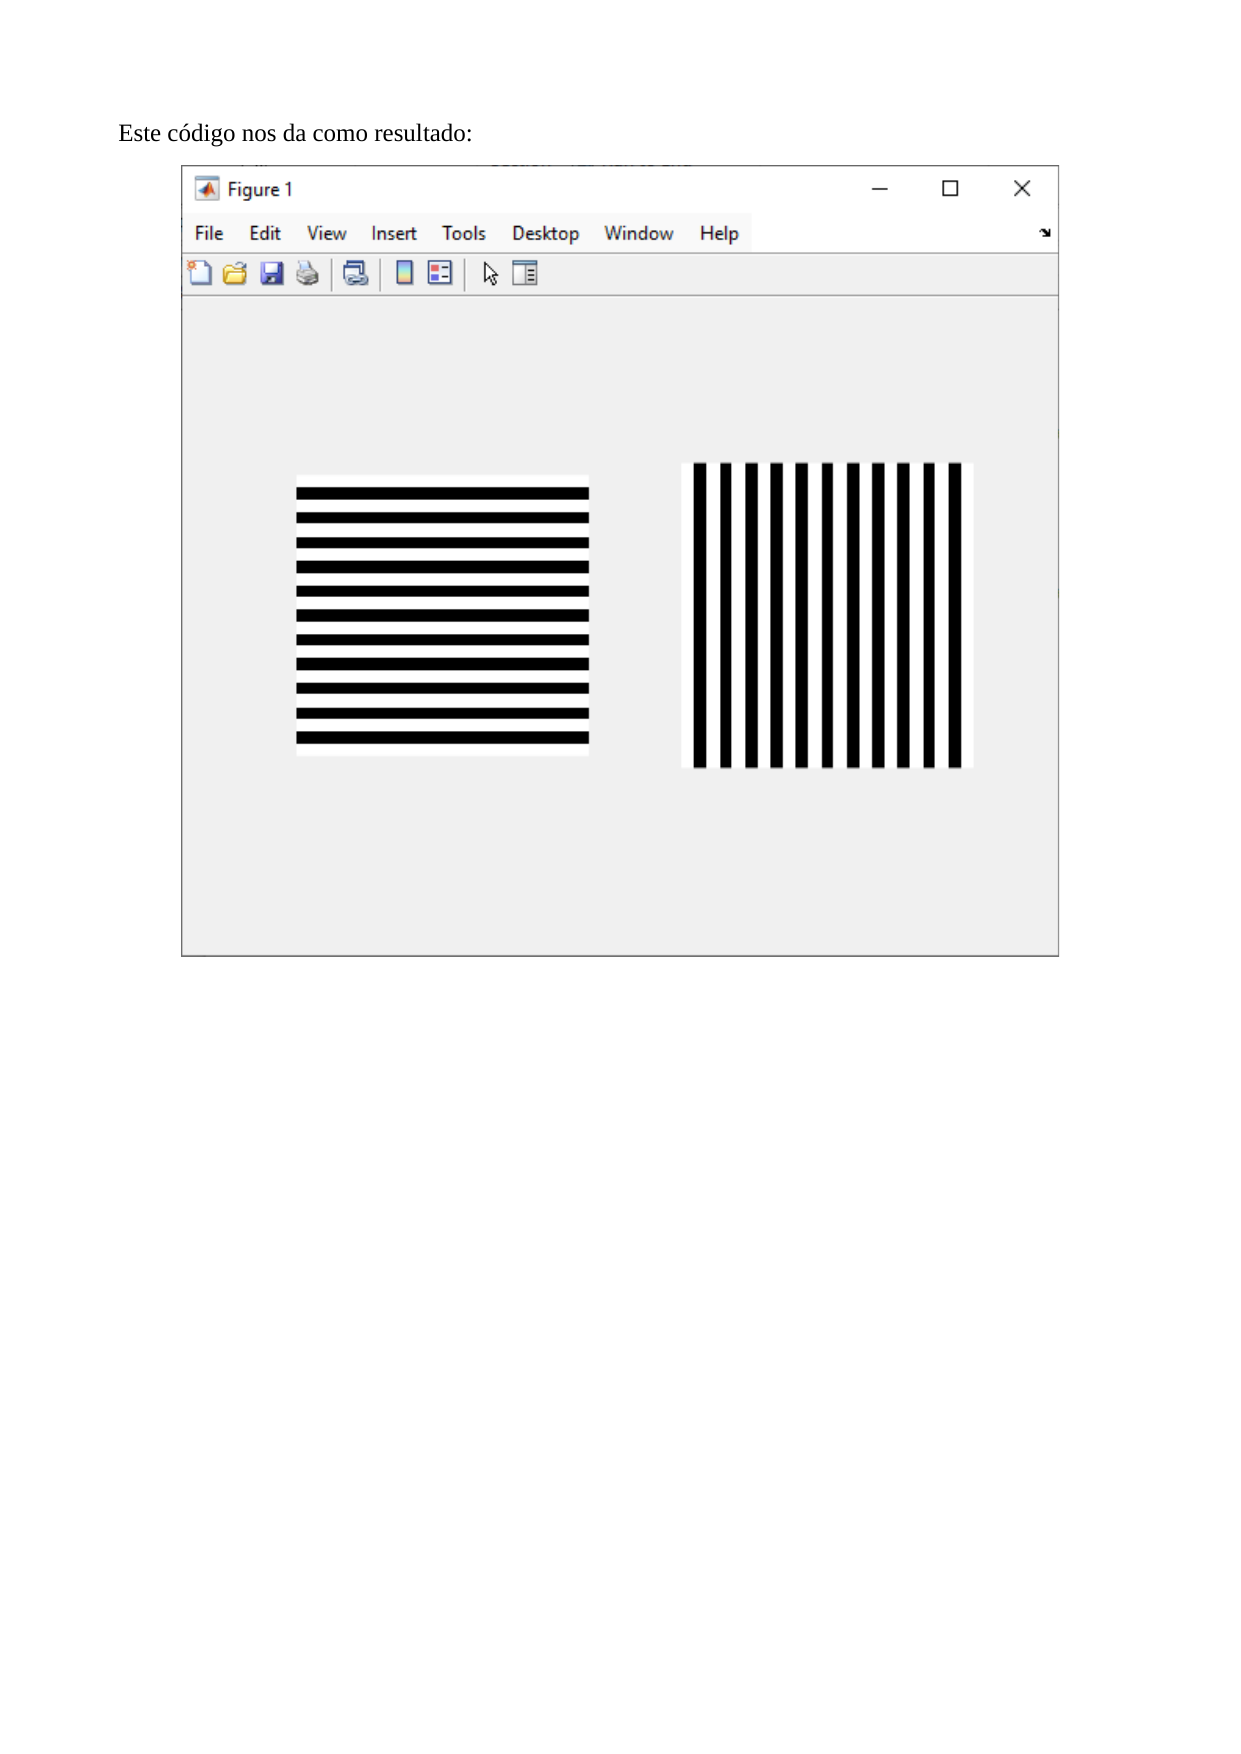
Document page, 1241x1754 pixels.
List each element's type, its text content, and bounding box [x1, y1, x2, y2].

picture [181, 165, 1060, 957]
text Este código nos da como resultado: [118, 118, 1122, 147]
